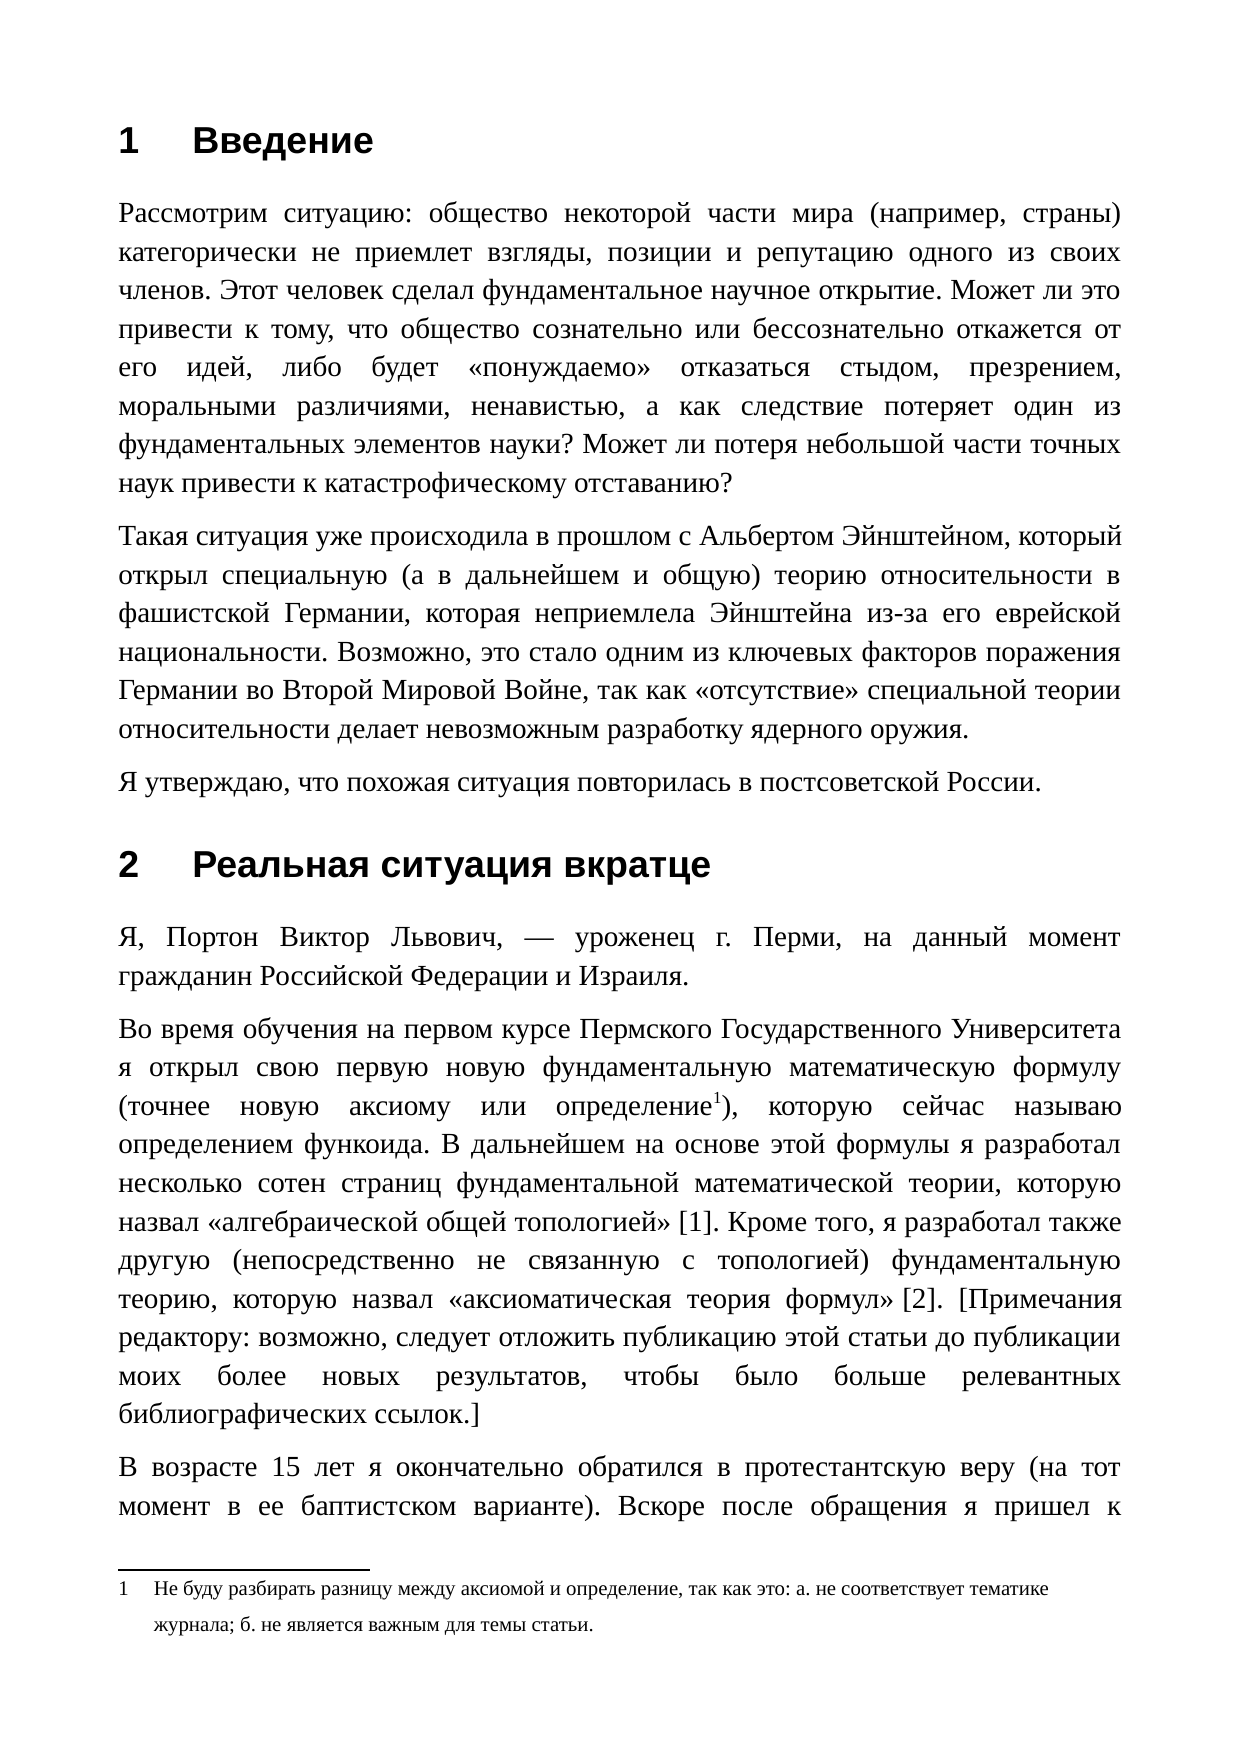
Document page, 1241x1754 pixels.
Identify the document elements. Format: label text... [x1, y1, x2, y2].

text В возрасте 15 лет я окончательно обратился в протестантскую веру (на тот момент в ее баптистском варианте). Вскоре после обращения я пришел к [118, 1449, 1122, 1522]
subtitle Введение [118, 118, 1122, 161]
text Я, Портон Виктор Львович, — уроженец г. Перми, на данный момент гражданин Российской Федерации и Израиля. [118, 919, 1122, 991]
text Во время обучения на первом курсе Пермского Государственного Университета я открыл свою первую новую фундаментальную математическую формулу (точнее новую аксиому или определение), которую сейчас называю определением функоида. В дальнейшем на основе этой формулы я разработал несколько сотен страниц фундаментальной математической теории, которую назвал «алгебраической общей топологией» [1]. Кроме того, я разработал также другую (непосредственно не связанную с топологией) фундаментальную теорию, которую назвал «аксиоматическая теория формул» [2]. [Примечания редактору: возможно, следует отложить публикацию этой статьи до публикации моих более новых результатов, чтобы было больше релевантных библиографических ссылок.] [118, 1011, 1122, 1430]
text Такая ситуация уже происходила в прошлом с Альбертом Эйнштейном, который открыл специальную (а в дальнейшем и общую) теорию относительности в фашистской Германии, которая неприемлела Эйнштейна из-за его еврейской национальности. Возможно, это стало одним из ключевых факторов поражения Германии во Второй Мировой Войне, так как «отсутствие» специальной теории относительности делает невозможным разработку ядерного оружия. [118, 518, 1122, 744]
text Не буду разбирать разницу между аксиомой и определение, так как это: а. не соответствует тематике журнала; б. не является важным для темы статьи. [118, 1576, 1122, 1636]
subtitle Реальная ситуация вкратце [118, 842, 1122, 885]
text Я утверждаю, что похожая ситуация повторилась в постсоветской России. [118, 764, 1122, 798]
text Рассмотрим ситуацию: общество некоторой части мира (например, страны) категорически не приемлет взгляды, позиции и репутацию одного из своих членов. Этот человек сделал фундаментальное научное открытие. Может ли это привести к тому, что общество сознательно или бессознательно откажется от его идей, либо будет «понуждаемо» отказаться стыдом, презрением, моральными различиями, ненавистью, а как следствие потеряет один из фундаментальных элементов науки? Может ли потеря небольшой части точных наук привести к катастрофическому отставанию? [118, 195, 1122, 499]
